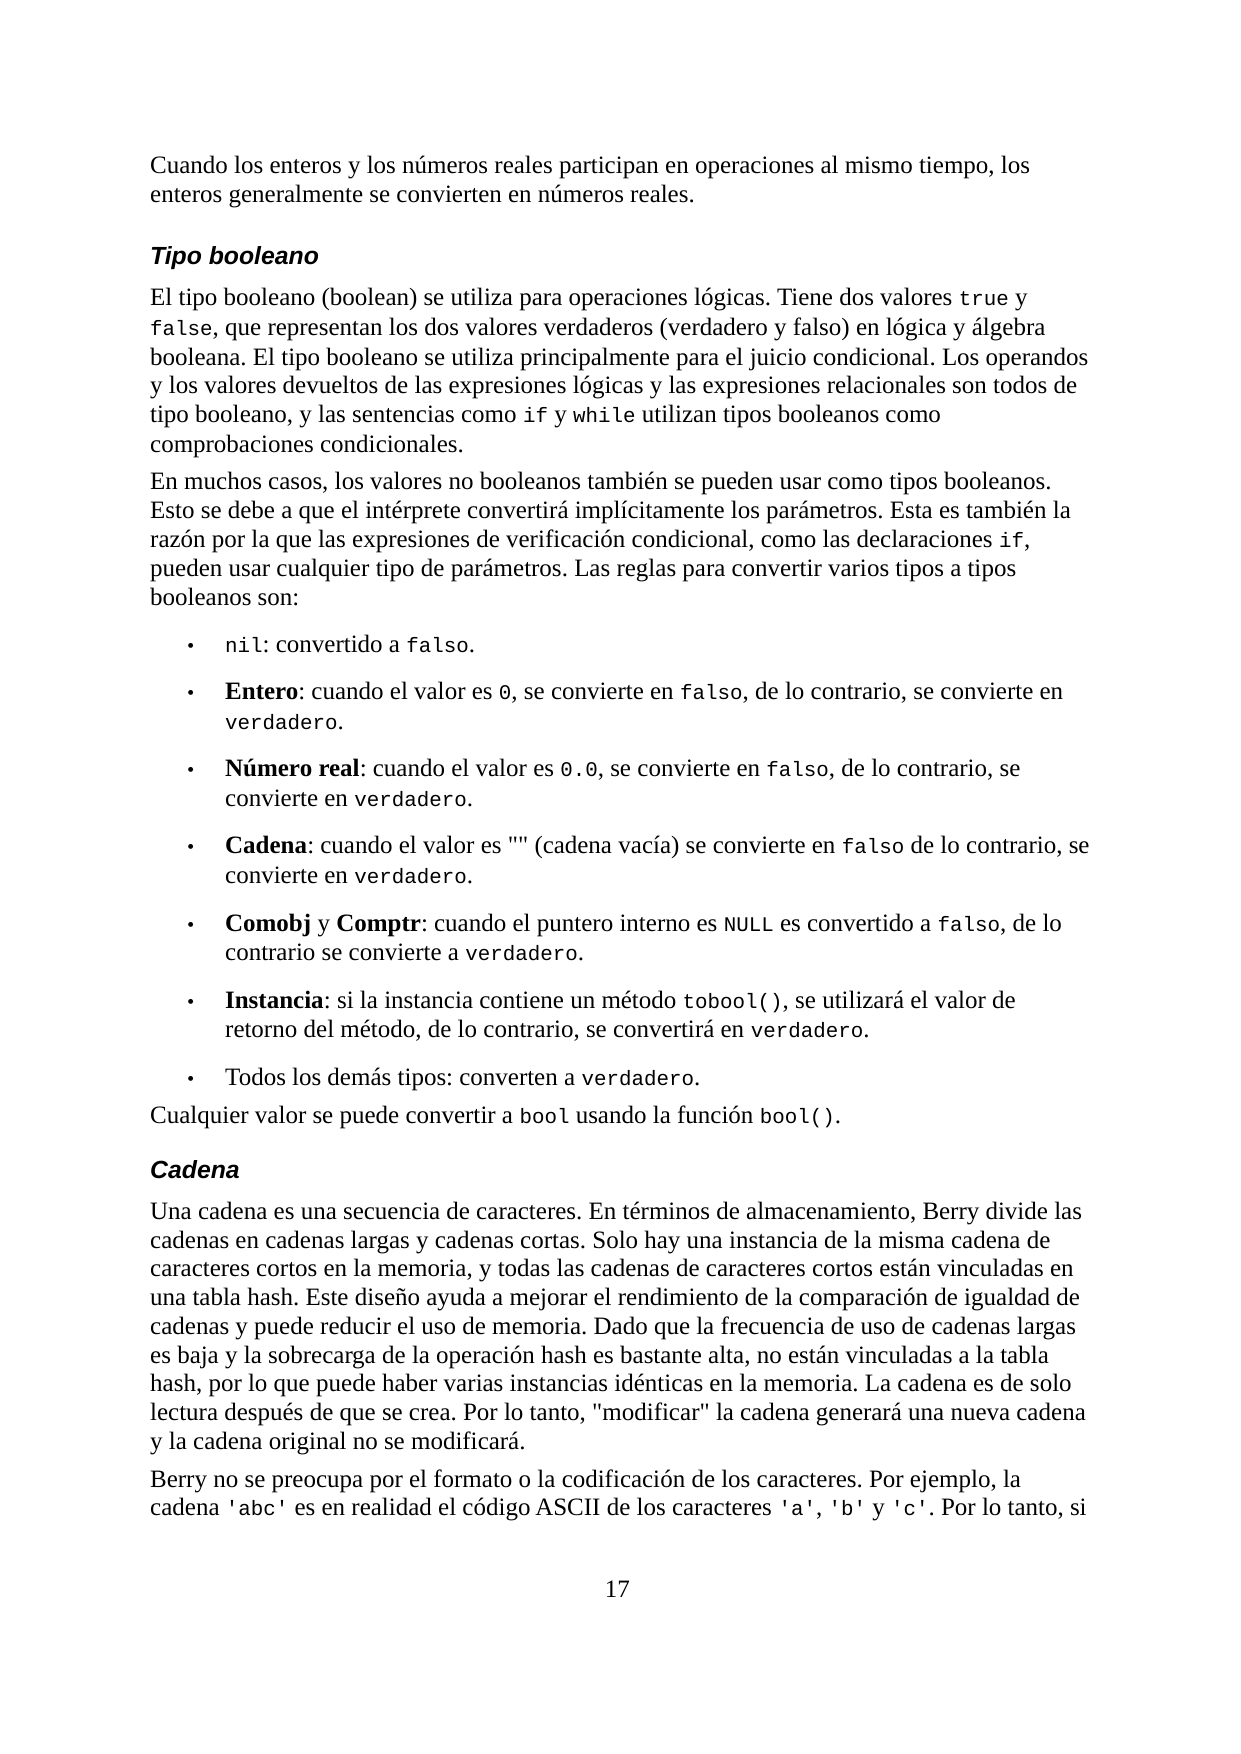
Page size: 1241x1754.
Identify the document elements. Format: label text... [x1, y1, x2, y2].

list Número real: cuando el valor es 0.0, se convierte en falso, de lo contrario, se convierte en verdadero. [187, 753, 1090, 813]
list Comobj y Comptr: cuando el puntero interno es NULL es convertido a falso, de lo contrario se convierte a verdadero. [187, 908, 1090, 967]
text Cualquier valor se puede convertir a bool usando la función bool(). [150, 1100, 1090, 1130]
list Cadena: cuando el valor es "" (cadena vacía) se convierte en falso de lo contrario, se convierte en verdadero. [187, 831, 1090, 890]
text Una cadena es una secuencia de caracteres. En términos de almacenamiento, Berry divide las cadenas en cadenas largas y cadenas cortas. Solo hay una instancia de la misma cadena de caracteres cortos en la memoria, y todas las cadenas de caracteres cortos están vinculadas en una tabla hash. Este diseño ayuda a mejorar el rendimiento de la comparación de igualdad de cadenas y puede reducir el uso de memoria. Dado que la frecuencia de uso de cadenas largas es baja y la sobrecarga de la operación hash es bastante alta, no están vinculadas a la tabla hash, por lo que puede haber varias instancias idénticas en la memoria. La cadena es de solo lectura después de que se crea. Por lo tanto, "modificar" la cadena generará una nueva cadena y la cadena original no se modificará. [150, 1196, 1090, 1455]
text Cuando los enteros y los números reales participan en operaciones al mismo tiempo, los enteros generalmente se convierten en números reales. [150, 150, 1090, 207]
subtitle Tipo booleano [150, 241, 1090, 270]
subtitle Cadena [150, 1155, 1090, 1183]
list nil: convertido a falso. [187, 629, 1090, 658]
text En muchos casos, los valores no booleanos también se pueden usar como tipos booleanos. Esto se debe a que el intérprete convertirá implícitamente los parámetros. Esta es también la razón por la que las expresiones de verificación condicional, como las declaraciones if, pueden usar cualquier tipo de parámetros. Las reglas para convertir varios tipos a tipos booleanos son: [150, 466, 1090, 611]
text Berry no se preocupa por el formato o la codificación de los caracteres. Por ejemplo, la cadena 'abc' es en realidad el código ASCII de los caracteres 'a', 'b' y 'c'. Por lo tanto, si [150, 1464, 1090, 1522]
text El tipo booleano (boolean) se utiliza para operaciones lógicas. Tiene dos valores true y false, que representan los dos valores verdaderos (verdadero y falso) en lógica y álgebra booleana. El tipo booleano se utiliza principalmente para el juicio condicional. Los operandos y los valores devueltos de las expresiones lógicas y las expresiones relacionales son todos de tipo booleano, y las sentencias como if y while utilizan tipos booleanos como comprobaciones condicionales. [150, 282, 1090, 457]
list Entero: cuando el valor es 0, se convierte en falso, de lo contrario, se convierte en verdadero. [187, 676, 1090, 736]
list Todos los demás tipos: converten a verdadero. [187, 1062, 1090, 1091]
list Instancia: si la instancia contiene un método tobool(), se utilizará el valor de retorno del método, de lo contrario, se convertirá en verdadero. [187, 985, 1090, 1044]
